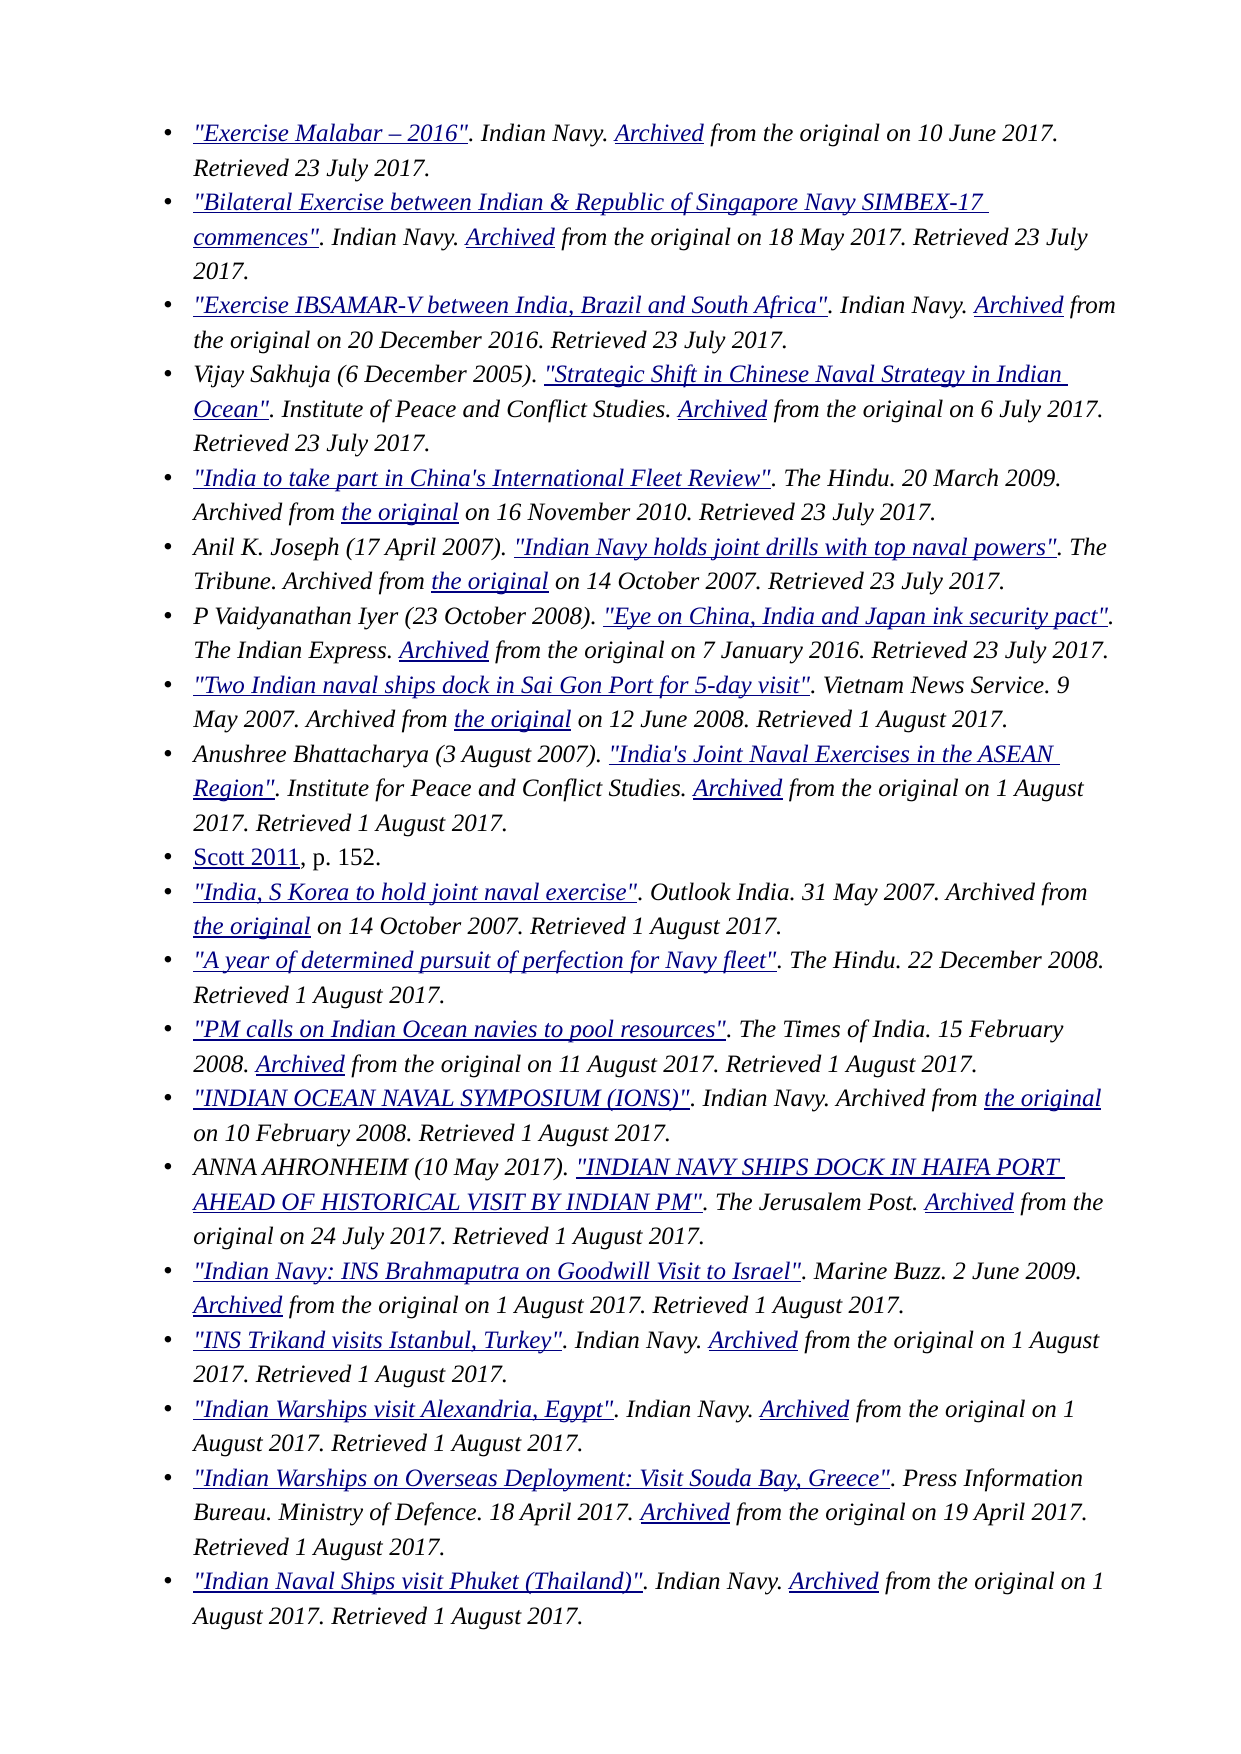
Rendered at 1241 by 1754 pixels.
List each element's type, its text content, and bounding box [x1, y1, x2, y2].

list "India to take part in China's International Fleet Review". The Hindu. 20 March 2009. Archived from the original on 16 November 2010. Retrieved 23 July 2017. [164, 463, 1122, 526]
list "A year of determined pursuit of perfection for Navy fleet". The Hindu. 22 December 2008. Retrieved 1 August 2017. [164, 946, 1122, 1009]
list "Two Indian naval ships dock in Sai Gon Port for 5-day visit". Vietnam News Service. 9 May 2007. Archived from the original on 12 June 2008. Retrieved 1 August 2017. [164, 670, 1122, 733]
list "INS Trikand visits Istanbul, Turkey". Indian Navy. Archived from the original on 1 August 2017. Retrieved 1 August 2017. [164, 1325, 1122, 1388]
list P Vaidyanathan Iyer (23 October 2008). "Eye on China, India and Japan ink security pact". The Indian Express. Archived from the original on 7 January 2016. Retrieved 23 July 2017. [164, 601, 1122, 664]
list "Bilateral Exercise between Indian & Republic of Singapore Navy SIMBEX-17 commences". Indian Navy. Archived from the original on 18 May 2017. Retrieved 23 July 2017. [164, 187, 1122, 285]
list "Exercise IBSAMAR-V between India, Brazil and South Africa". Indian Navy. Archived from the original on 20 December 2016. Retrieved 23 July 2017. [164, 291, 1122, 354]
list "Indian Navy: INS Brahmaputra on Goodwill Visit to Israel". Marine Buzz. 2 June 2009. Archived from the original on 1 August 2017. Retrieved 1 August 2017. [164, 1256, 1122, 1319]
list "Indian Warships visit Alexandria, Egypt". Indian Navy. Archived from the original on 1 August 2017. Retrieved 1 August 2017. [164, 1394, 1122, 1457]
list "PM calls on Indian Ocean navies to pool resources". The Times of India. 15 February 2008. Archived from the original on 11 August 2017. Retrieved 1 August 2017. [164, 1014, 1122, 1078]
list Anushree Bhattacharya (3 August 2007). "India's Joint Naval Exercises in the ASEAN Region". Institute for Peace and Conflict Studies. Archived from the original on 1 August 2017. Retrieved 1 August 2017. [164, 739, 1122, 836]
list "India, S Korea to hold joint naval exercise". Outlook India. 31 May 2007. Archived from the original on 14 October 2007. Retrieved 1 August 2017. [164, 877, 1122, 940]
list Vijay Sakhuja (6 December 2005). "Strategic Shift in Chinese Naval Strategy in Indian Ocean". Institute of Peace and Conflict Studies. Archived from the original on 6 July 2017. Retrieved 23 July 2017. [164, 359, 1122, 457]
list "Indian Naval Ships visit Phuket (Thailand)". Indian Navy. Archived from the original on 1 August 2017. Retrieved 1 August 2017. [164, 1566, 1122, 1629]
list Scott 2011, p. 152. [164, 842, 1122, 871]
list "Indian Warships on Overseas Deployment: Visit Souda Bay, Greece". Press Information Bureau. Ministry of Defence. 18 April 2017. Archived from the original on 19 April 2017. Retrieved 1 August 2017. [164, 1463, 1122, 1561]
list ANNA AHRONHEIM (10 May 2017). "INDIAN NAVY SHIPS DOCK IN HAIFA PORT AHEAD OF HISTORICAL VISIT BY INDIAN PM". The Jerusalem Post. Archived from the original on 24 July 2017. Retrieved 1 August 2017. [164, 1152, 1122, 1250]
list "Exercise Malabar – 2016". Indian Navy. Archived from the original on 10 June 2017. Retrieved 23 July 2017. [164, 118, 1122, 181]
list Anil K. Joseph (17 April 2007). "Indian Navy holds joint drills with top naval powers". The Tribune. Archived from the original on 14 October 2007. Retrieved 23 July 2017. [164, 532, 1122, 595]
list "INDIAN OCEAN NAVAL SYMPOSIUM (IONS)". Indian Navy. Archived from the original on 10 February 2008. Retrieved 1 August 2017. [164, 1083, 1122, 1147]
